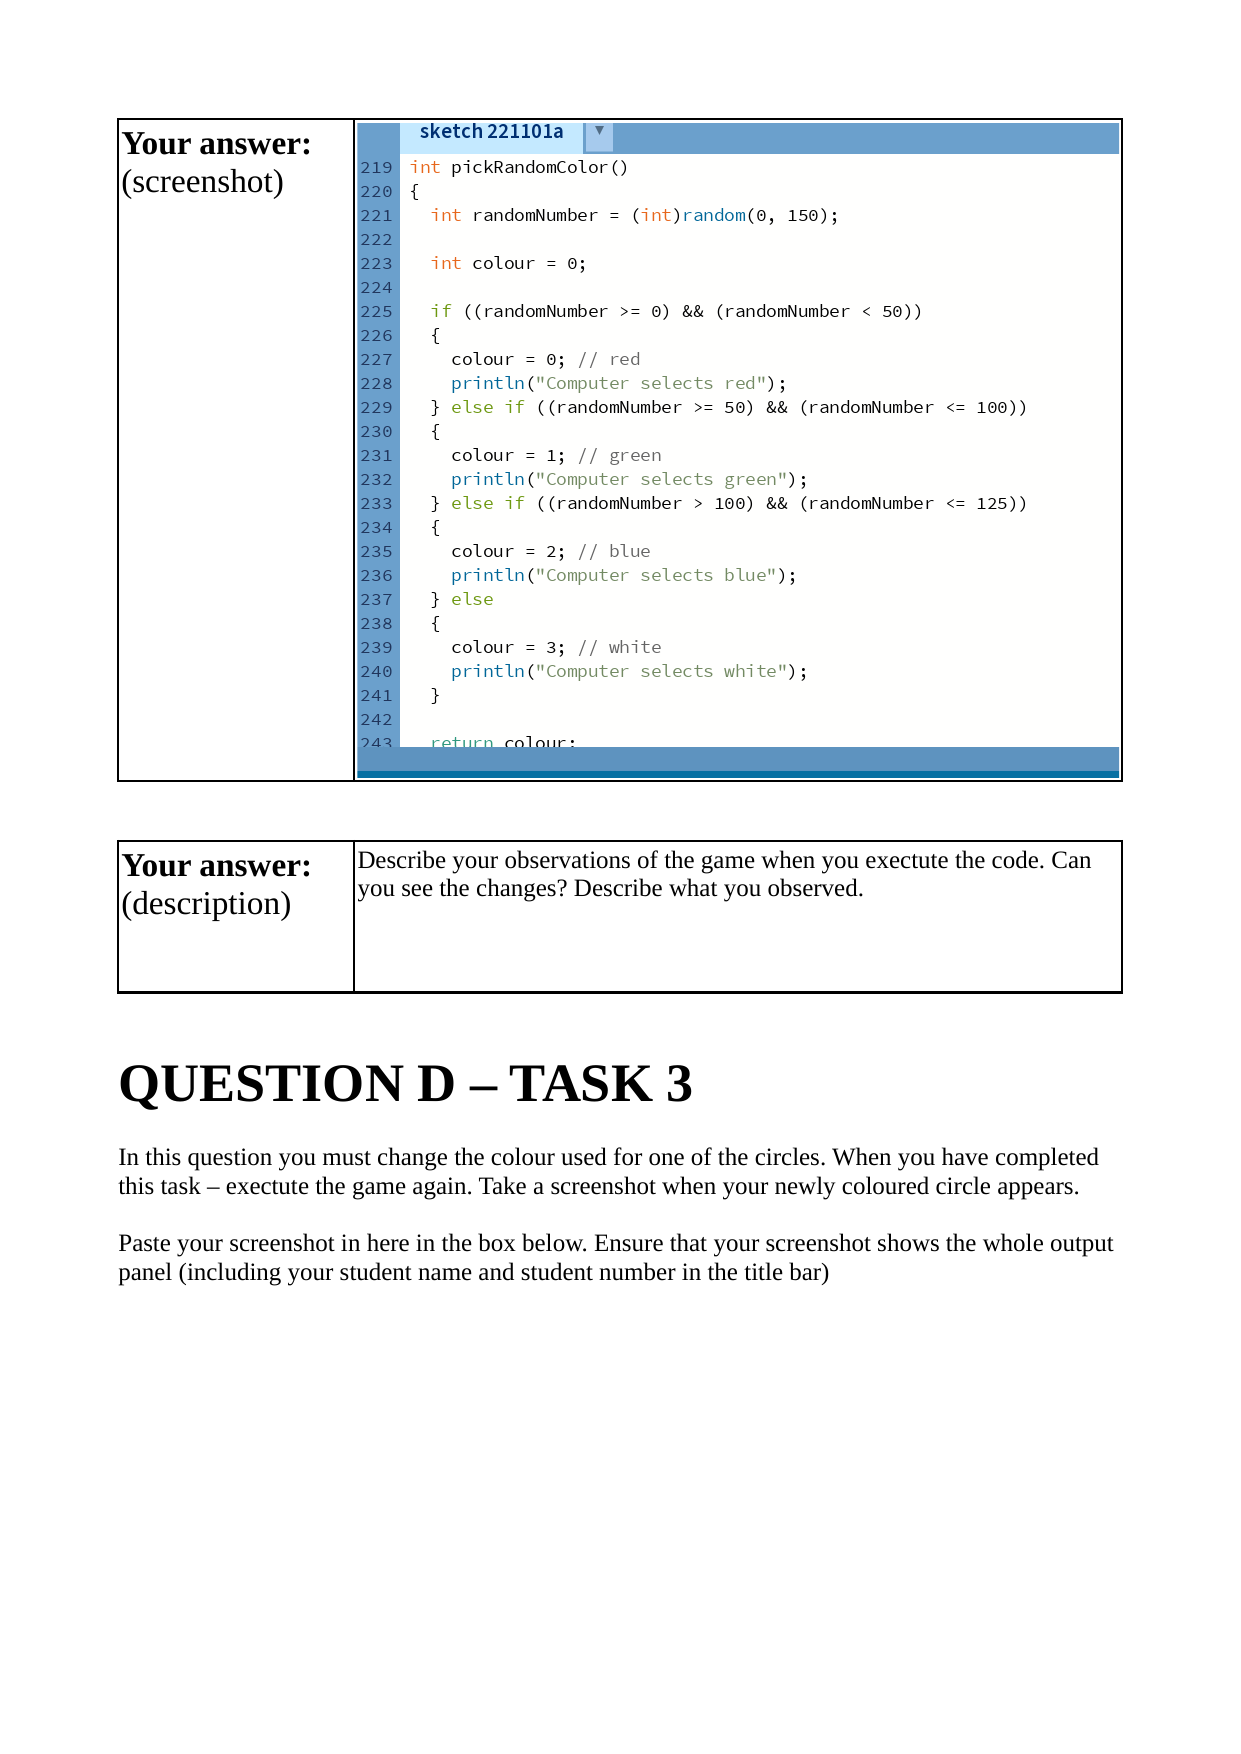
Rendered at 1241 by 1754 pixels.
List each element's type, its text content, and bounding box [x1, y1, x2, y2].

text QUESTION D – TASK 3 [118, 1051, 1122, 1113]
text Paste your screenshot in here in the box below. Ensure that your screenshot shows the whole output panel (including your student name and student number in the title bar) [118, 1228, 1122, 1286]
table_header [355, 120, 1121, 780]
table_header Your answer: (screenshot) [119, 120, 353, 780]
table_header Your answer: (description) [119, 842, 353, 991]
text In this question you must change the colour used for one of the circles. When you have completed this task – exectute the game again. Take a screenshot when your newly coloured circle appears. [118, 1142, 1122, 1199]
table_header Describe your observations of the game when you exectute the code. Can you see the changes? Describe what you observed. [355, 842, 1121, 991]
